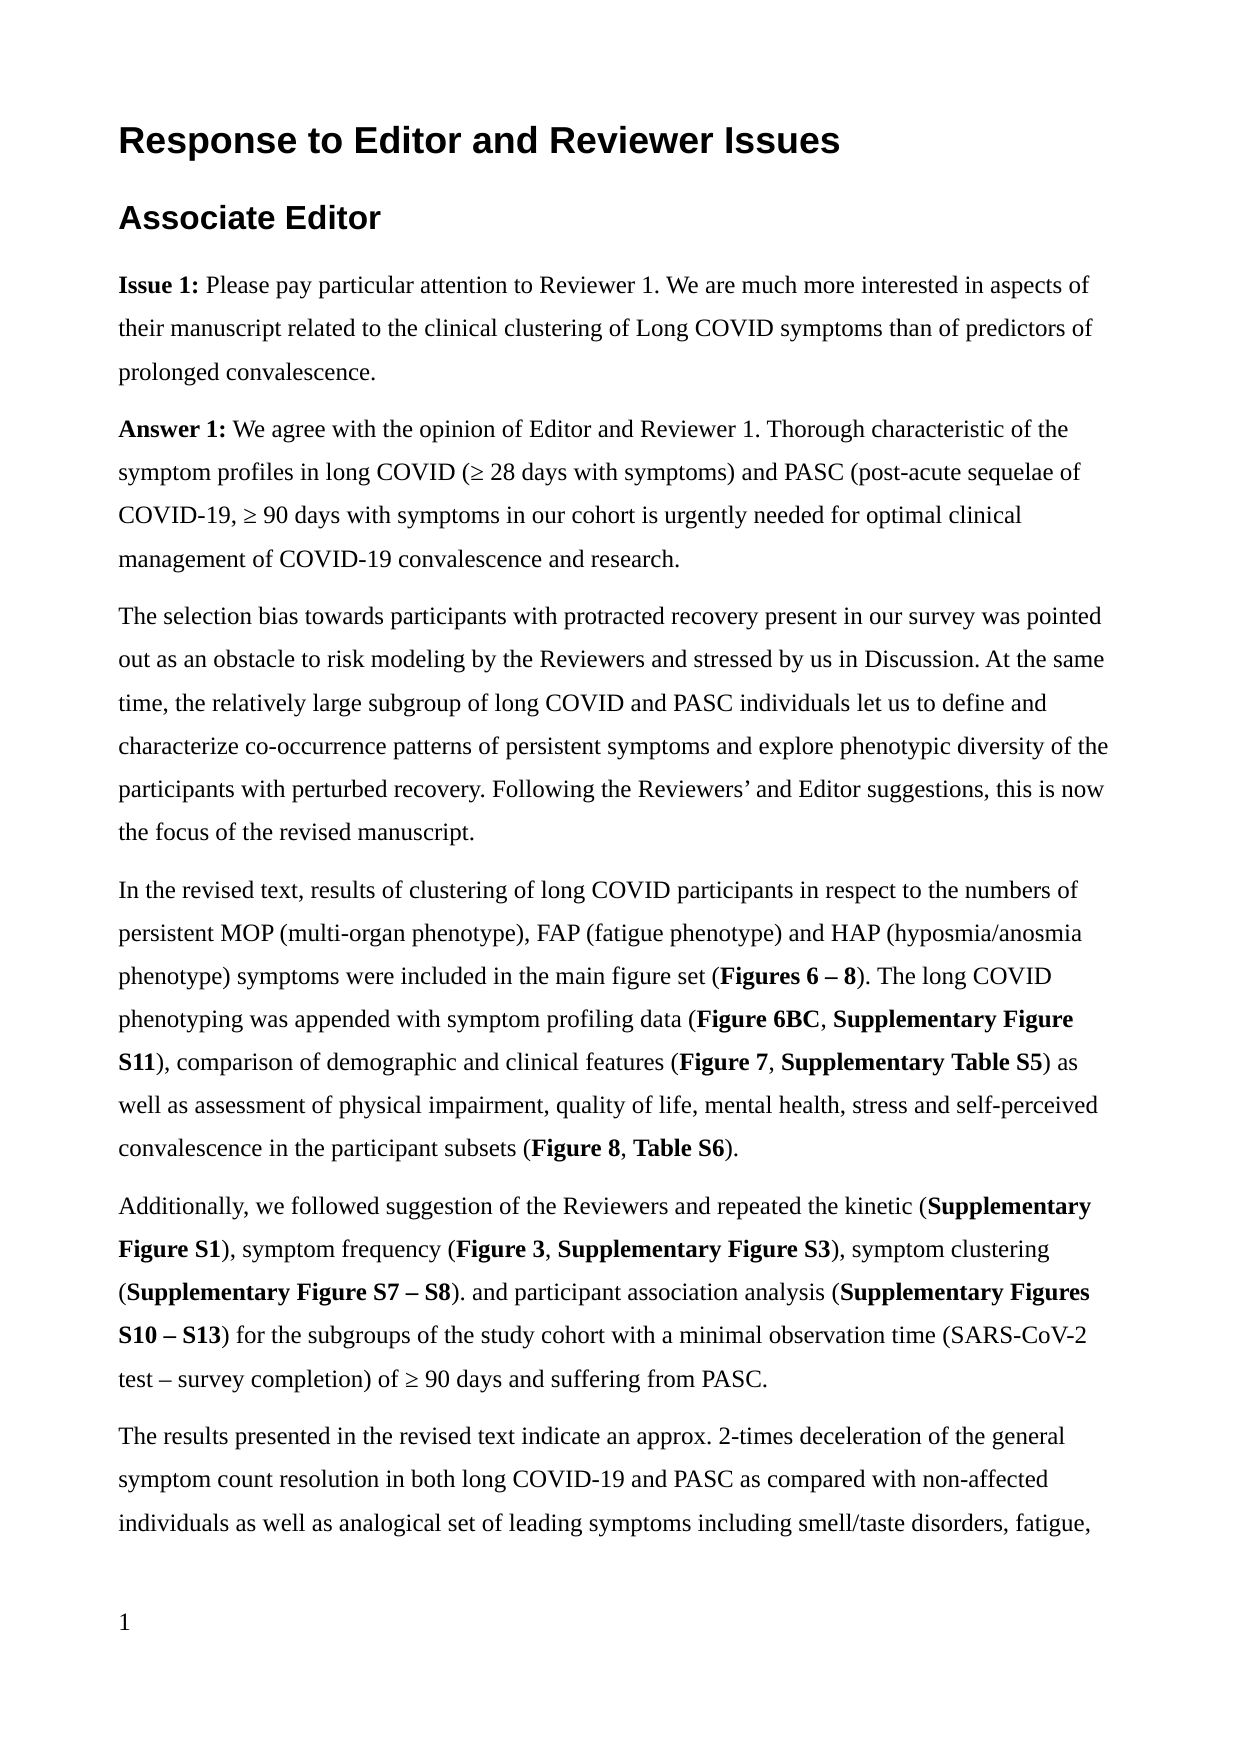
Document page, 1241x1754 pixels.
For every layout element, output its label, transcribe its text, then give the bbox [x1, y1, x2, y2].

text In the revised text, results of clustering of long COVID participants in respect to the numbers of persistent MOP (multi-organ phenotype), FAP (fatigue phenotype) and HAP (hyposmia/anosmia phenotype) symptoms were included in the main figure set (Figures 6 – 8). The long COVID phenotyping was appended with symptom profiling data (Figure 6BC, Supplementary Figure S11), comparison of demographic and clinical features (Figure 7, Supplementary Table S5) as well as assessment of physical impairment, quality of life, mental health, stress and self-perceived convalescence in the participant subsets (Figure 8, Table S6). [118, 875, 1122, 1162]
text Answer 1: We agree with the opinion of Editor and Reviewer 1. Thorough characteristic of the symptom profiles in long COVID (≥ 28 days with symptoms) and PASC (post-acute sequelae of COVID-19, ≥ 90 days with symptoms in our cohort is urgently needed for optimal clinical management of COVID-19 convalescence and research. [118, 414, 1122, 572]
text The results presented in the revised text indicate an approx. 2-times deceleration of the general symptom count resolution in both long COVID-19 and PASC as compared with non-affected individuals as well as analogical set of leading symptoms including smell/taste disorders, fatigue, [118, 1421, 1122, 1536]
subtitle Response to Editor and Reviewer Issues [118, 118, 1122, 161]
text The selection bias towards participants with protracted recovery present in our survey was pointed out as an obstacle to risk modeling by the Reviewers and stressed by us in Discussion. At the same time, the relatively large subgroup of long COVID and PASC individuals let us to define and characterize co-occurrence patterns of persistent symptoms and explore phenotypic diversity of the participants with perturbed recovery. Following the Reviewers’ and Editor suggestions, this is now the focus of the revised manuscript. [118, 601, 1122, 846]
text Additionally, we followed suggestion of the Reviewers and repeated the kinetic (Supplementary Figure S1), symptom frequency (Figure 3, Supplementary Figure S3), symptom clustering (Supplementary Figure S7 – S8). and participant association analysis (Supplementary Figures S10 – S13) for the subgroups of the study cohort with a minimal observation time (SARS-CoV-2 test – survey completion) of ≥ 90 days and suffering from PASC. [118, 1191, 1122, 1392]
text Issue 1: Please pay particular attention to Reviewer 1. We are much more interested in aspects of their manuscript related to the clinical clustering of Long COVID symptoms than of predictors of prolonged convalescence. [118, 270, 1122, 385]
subtitle Associate Editor [118, 198, 1122, 236]
